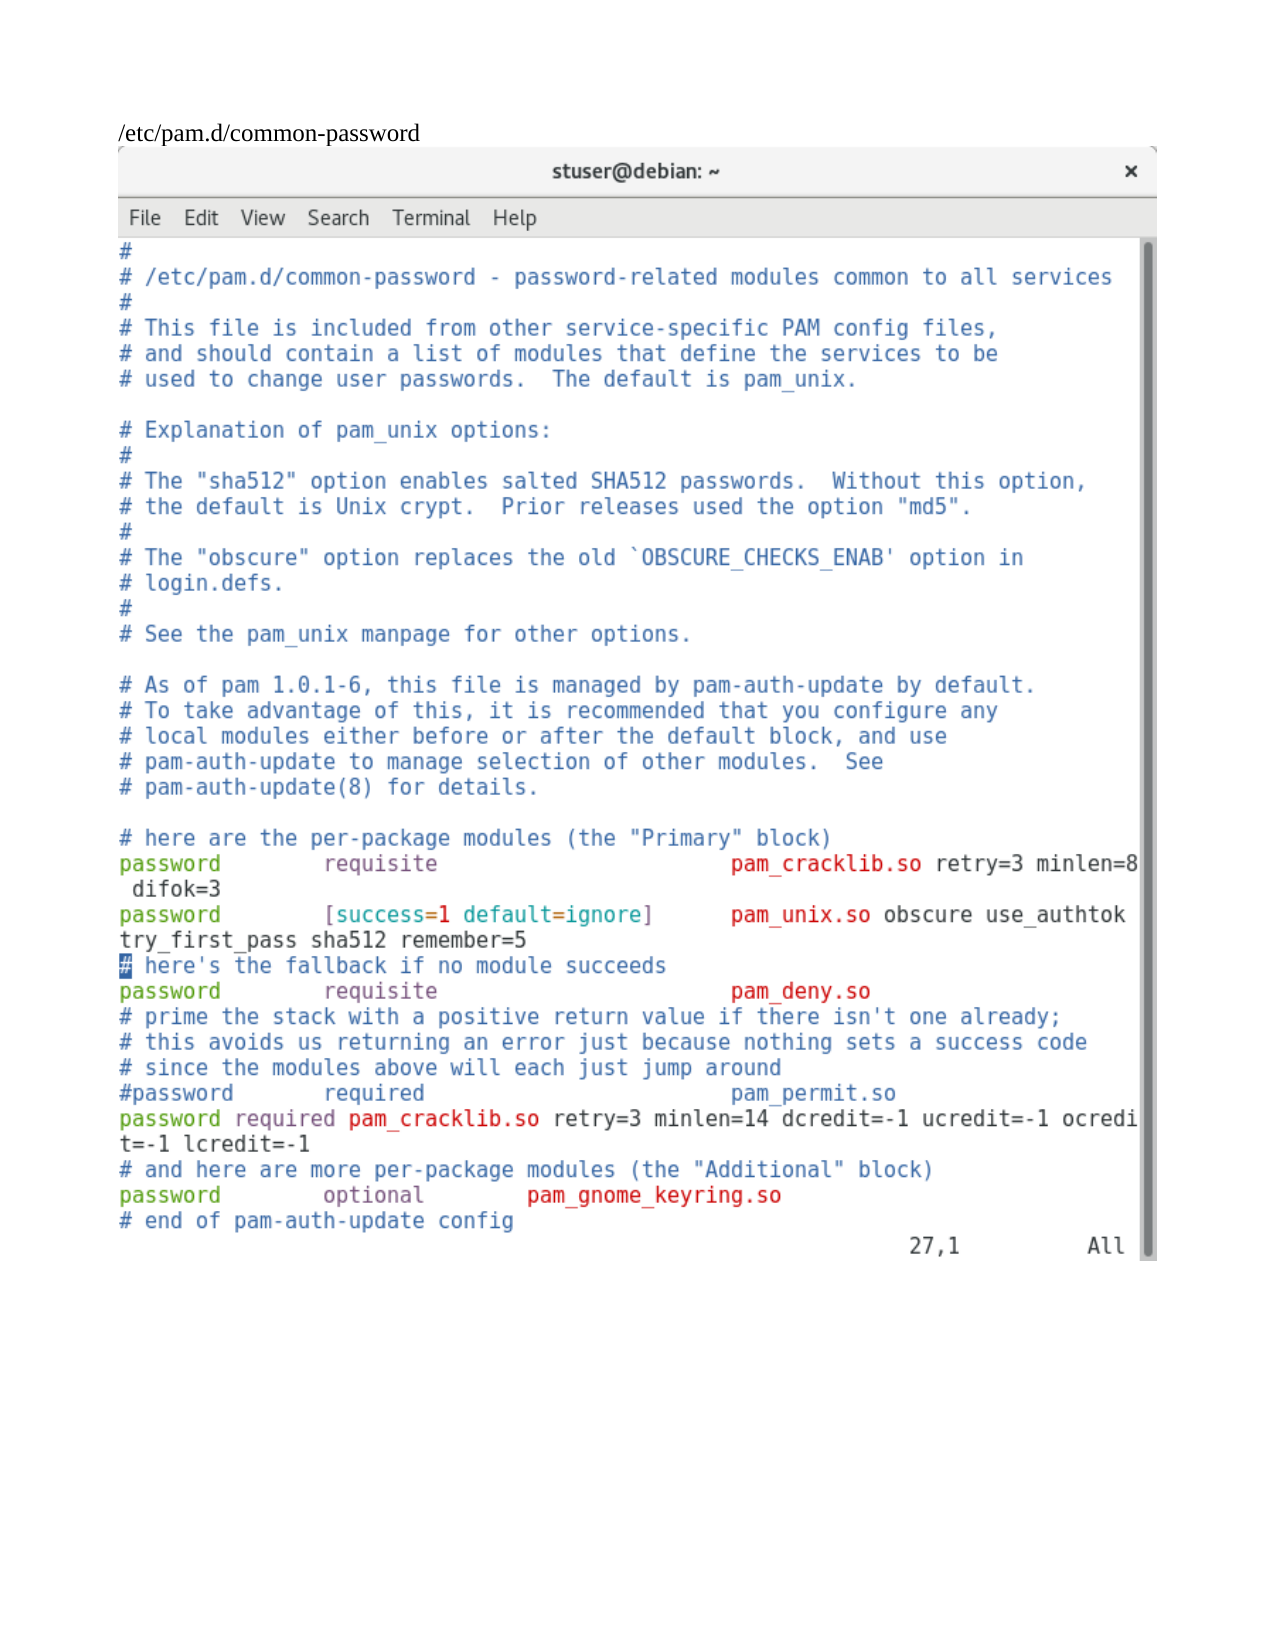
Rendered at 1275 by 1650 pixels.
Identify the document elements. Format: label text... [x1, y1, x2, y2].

picture [118, 146, 1157, 1261]
text /etc/pam.d/common-password [118, 118, 1157, 146]
